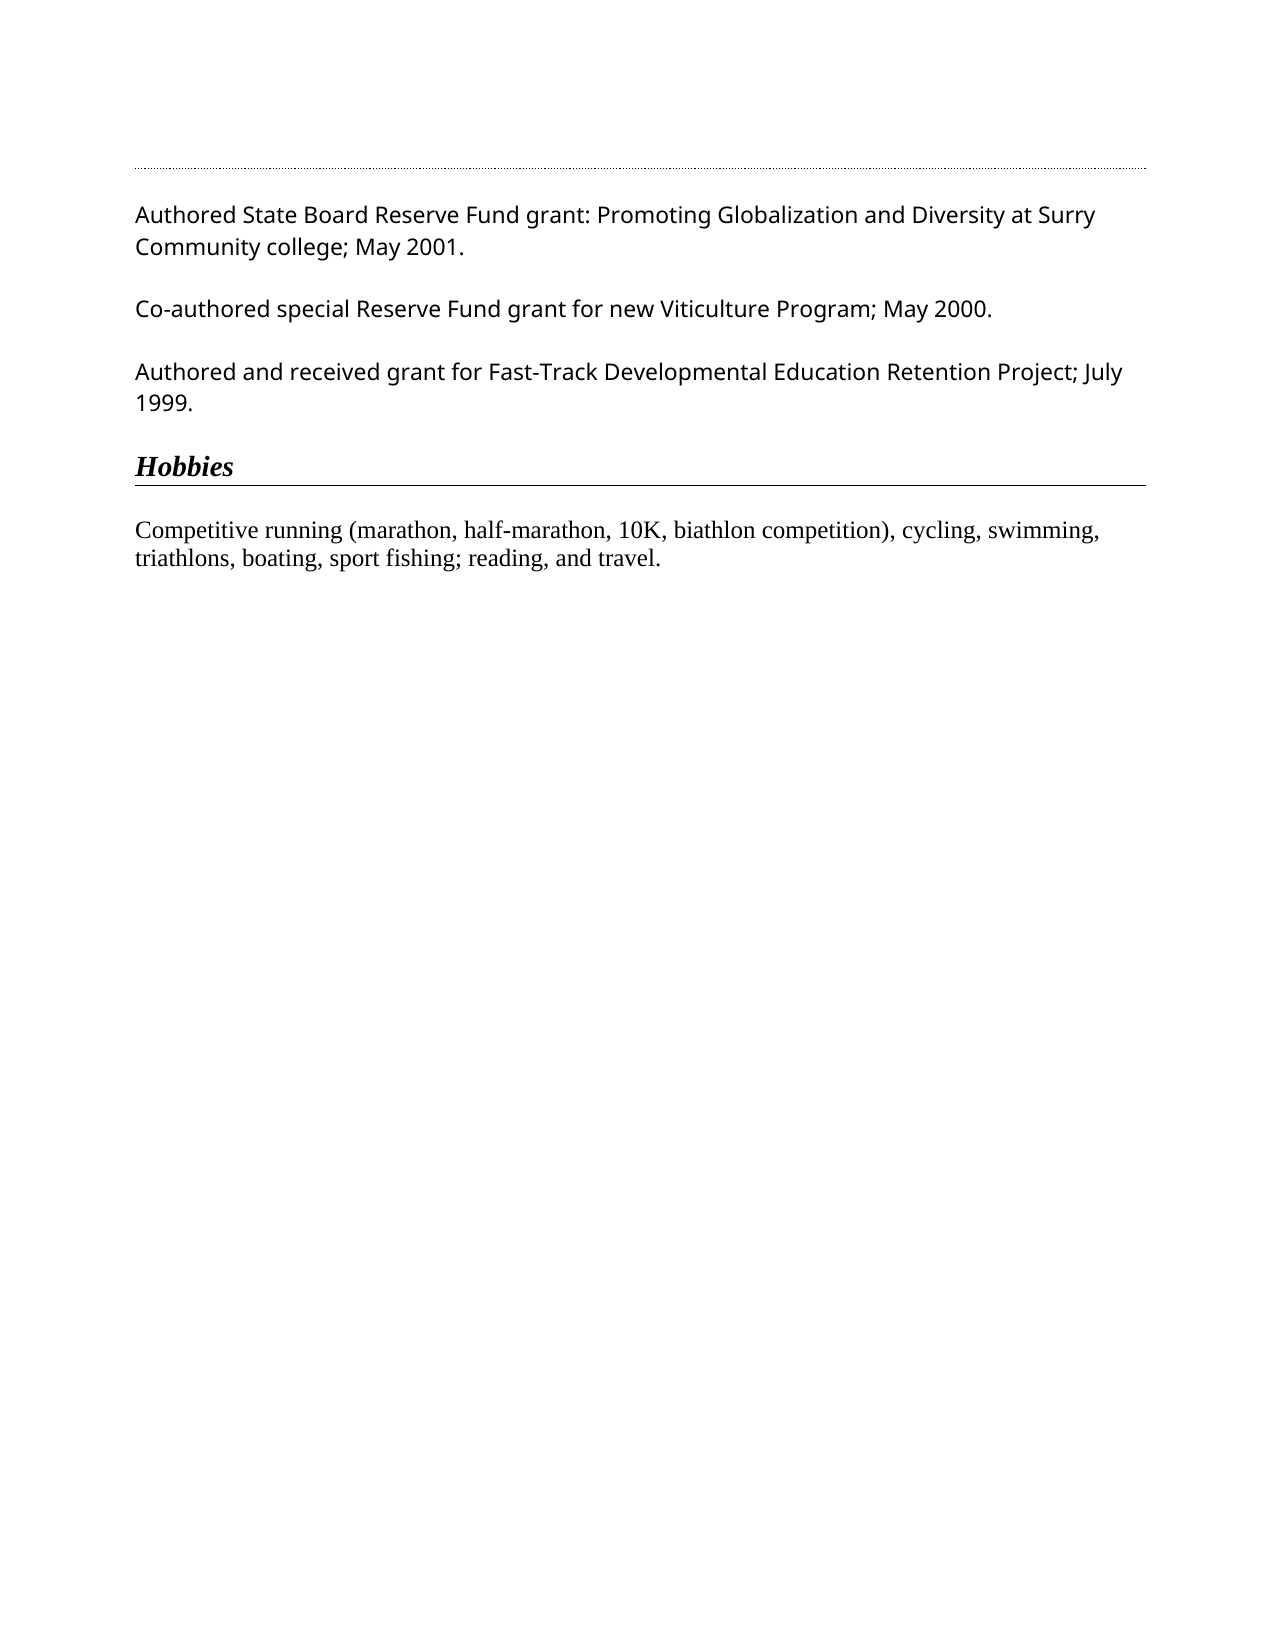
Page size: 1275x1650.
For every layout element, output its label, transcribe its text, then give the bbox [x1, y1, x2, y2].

text Hobbies [135, 449, 1146, 485]
text Authored State Board Reserve Fund grant: Promoting Globalization and Diversity at Surry Community college; May 2001. [135, 199, 1146, 262]
text Competitive running (marathon, half-marathon, 10K, biathlon competition), cycling, swimming, triathlons, boating, sport fishing; reading, and travel. [135, 515, 1146, 572]
text Co-authored special Reserve Fund grant for new Viticulture Program; May 2000. [135, 293, 1146, 324]
text Authored and received grant for Fast-Track Developmental Education Retention Project; July 1999. [135, 356, 1146, 418]
